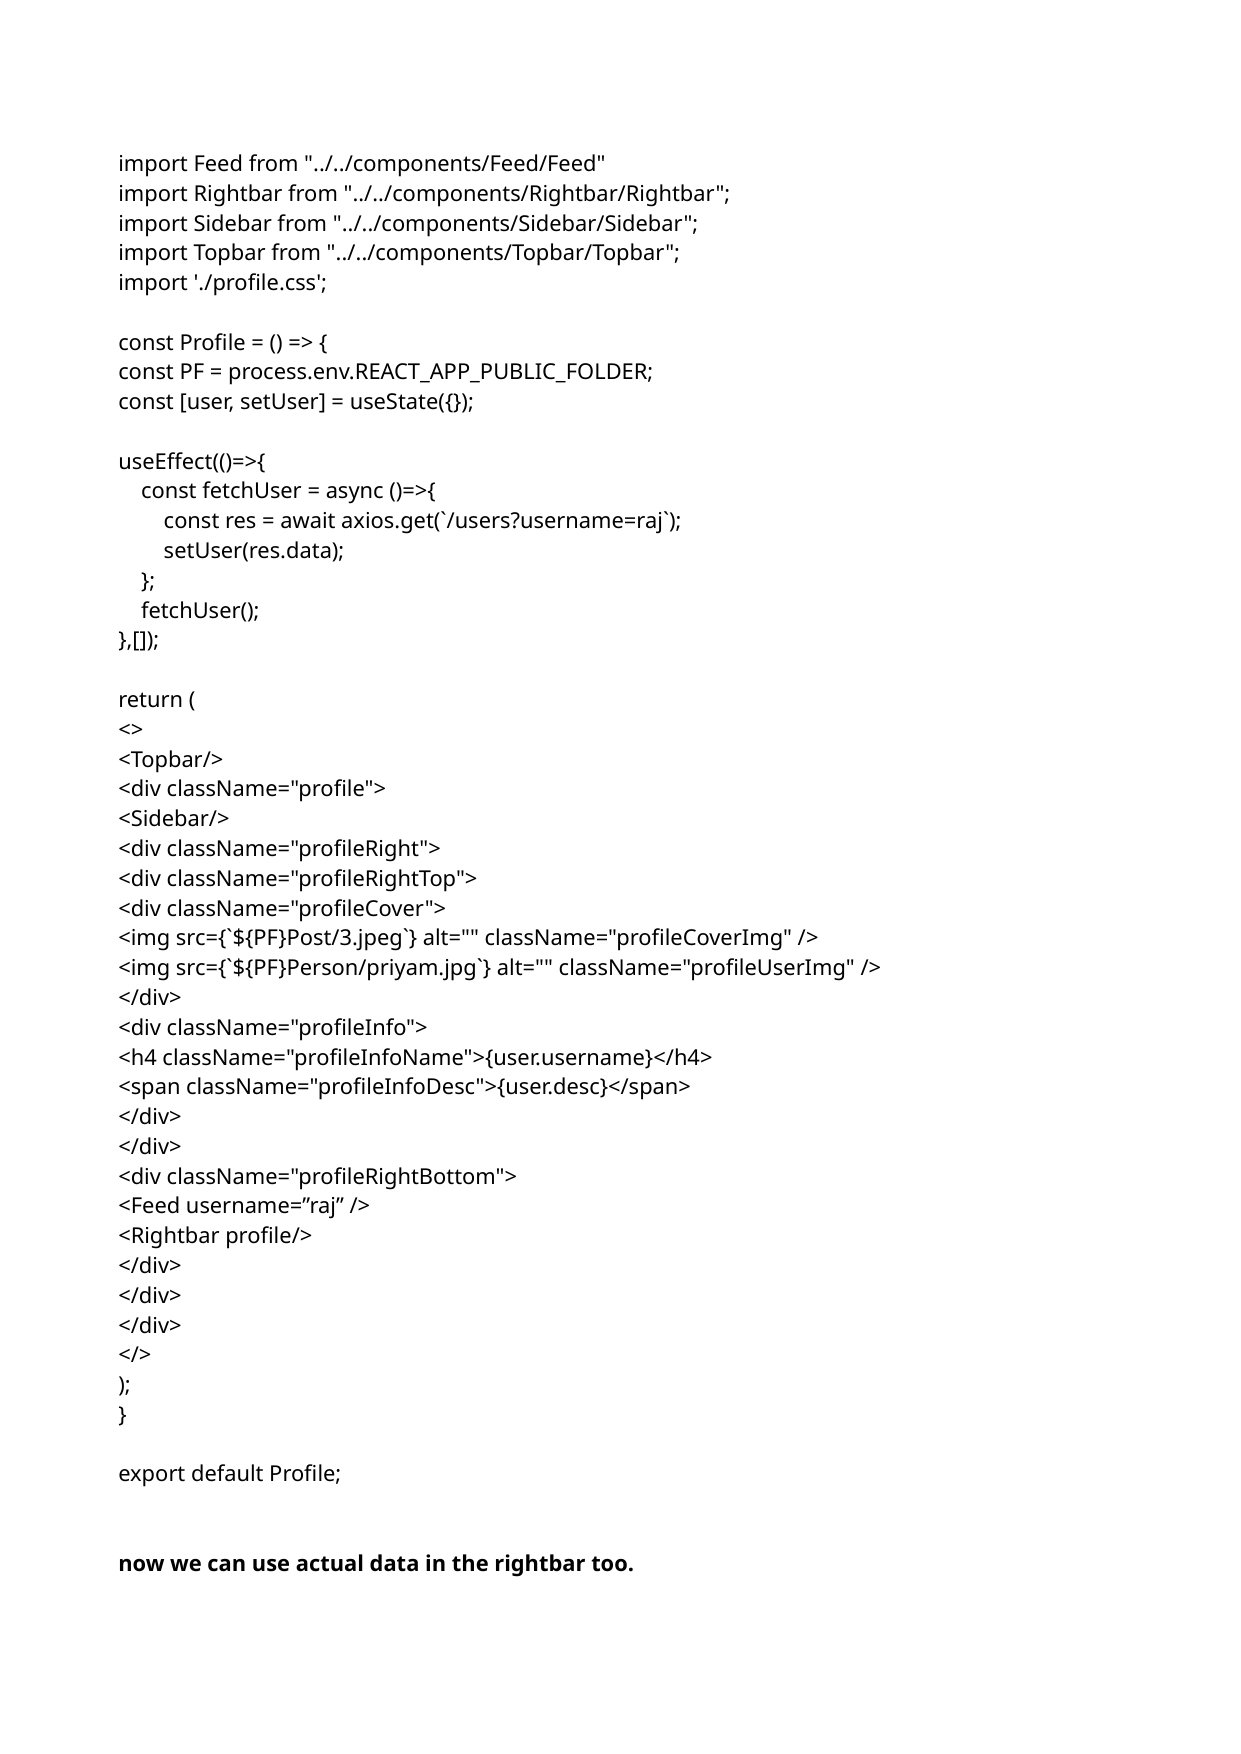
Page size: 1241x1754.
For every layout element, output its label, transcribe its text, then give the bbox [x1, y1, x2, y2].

text <img src={`${PF}Post/3.jpeg`} alt="" className="profileCoverImg" /> [118, 922, 1122, 952]
text const fetchUser = async ()=>{ [118, 476, 1122, 505]
text <div className="profile"> [118, 773, 1122, 803]
text const res = await axios.get(`/users?username=raj`); [118, 505, 1122, 535]
text <img src={`${PF}Person/priyam.jpg`} alt="" className="profileUserImg" /> [118, 952, 1122, 982]
text export default Profile; [118, 1458, 1122, 1488]
text import Rightbar from "../../components/Rightbar/Rightbar"; [118, 178, 1122, 207]
text import Sidebar from "../../components/Sidebar/Sidebar"; [118, 207, 1122, 237]
text }; [118, 565, 1122, 595]
text return ( [118, 684, 1122, 714]
text <Rightbar profile/> [118, 1220, 1122, 1250]
text import Topbar from "../../components/Topbar/Topbar"; [118, 237, 1122, 267]
text <div className="profileRight"> [118, 833, 1122, 863]
text <> [118, 714, 1122, 743]
text },[]); [118, 624, 1122, 654]
text </div> [118, 1309, 1122, 1339]
text <h4 className="profileInfoName">{user.username}</h4> [118, 1041, 1122, 1071]
text const PF = process.env.REACT_APP_PUBLIC_FOLDER; [118, 356, 1122, 386]
text } [118, 1399, 1122, 1429]
text <Sidebar/> [118, 803, 1122, 833]
text <div className="profileCover"> [118, 892, 1122, 922]
text setUser(res.data); [118, 535, 1122, 565]
text </> [118, 1339, 1122, 1369]
text ); [118, 1369, 1122, 1399]
text <div className="profileRightTop"> [118, 863, 1122, 892]
text </div> [118, 1280, 1122, 1309]
text now we can use actual data in the rightbar too. [118, 1548, 1122, 1578]
text <Feed username=”raj” /> [118, 1190, 1122, 1220]
text <div className="profileInfo"> [118, 1012, 1122, 1041]
text const Profile = () => { [118, 327, 1122, 356]
text import Feed from "../../components/Feed/Feed" [118, 148, 1122, 178]
text </div> [118, 1250, 1122, 1280]
text </div> [118, 1131, 1122, 1161]
text </div> [118, 1101, 1122, 1131]
text useEffect(()=>{ [118, 446, 1122, 476]
text const [user, setUser] = useState({}); [118, 386, 1122, 416]
text </div> [118, 982, 1122, 1012]
text fetchUser(); [118, 595, 1122, 624]
text import './profile.css'; [118, 267, 1122, 297]
text <span className="profileInfoDesc">{user.desc}</span> [118, 1071, 1122, 1101]
text <div className="profileRightBottom"> [118, 1161, 1122, 1190]
text <Topbar/> [118, 743, 1122, 773]
